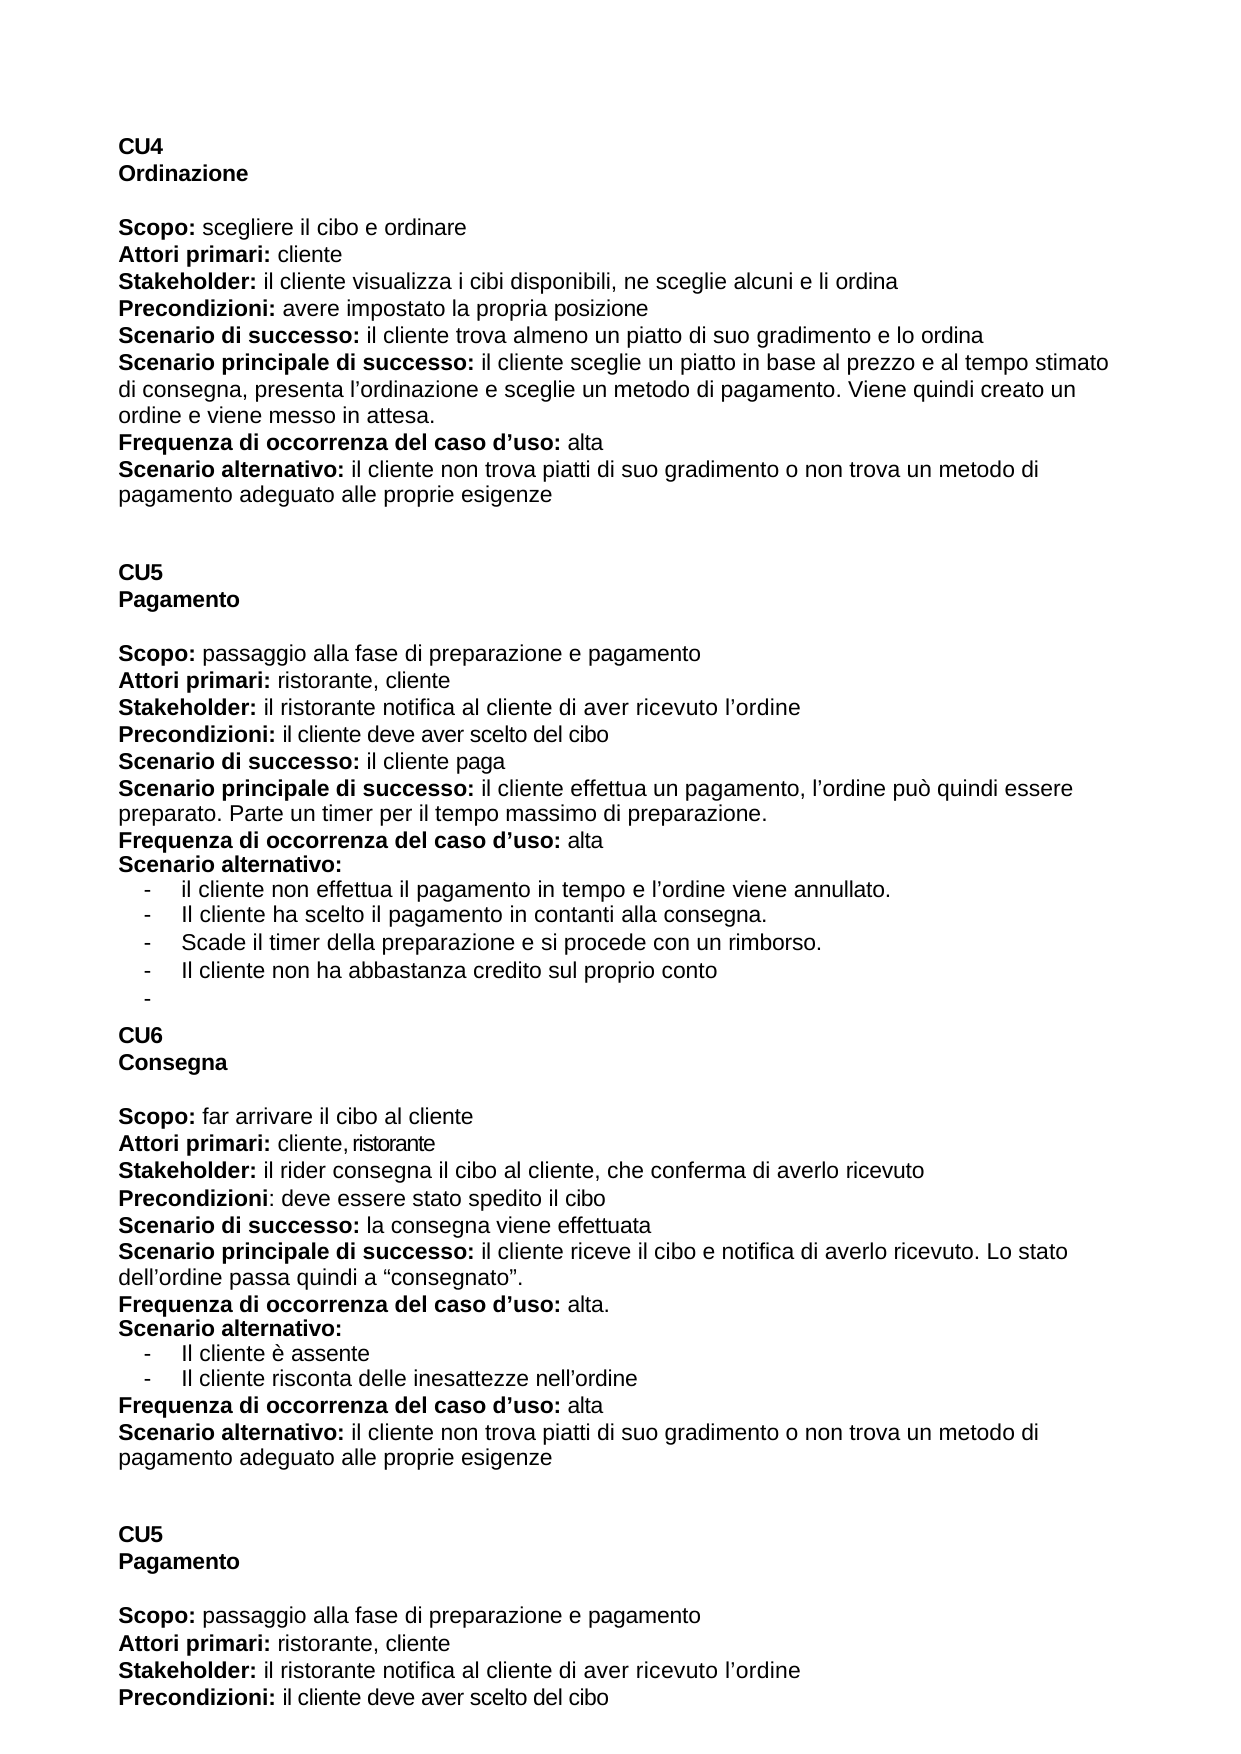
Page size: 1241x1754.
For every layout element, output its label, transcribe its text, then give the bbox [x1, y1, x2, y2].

text Attori primari: cliente, ristorante [118, 1130, 1132, 1157]
text Stakeholder: il ristorante notifica al cliente di aver ricevuto l’ordine [118, 694, 1132, 720]
text Attori primari: ristorante, cliente [118, 667, 1132, 693]
text Scenario alternativo: il cliente non trova piatti di suo gradimento o non trova un metodo di pagamento adeguato alle proprie esigenze [118, 1420, 1132, 1470]
list Scade il timer della preparazione e si procede con un rimborso. [144, 928, 1132, 956]
list Il cliente risconta delle inesattezze nell’ordine [144, 1366, 1132, 1391]
list Il cliente ha scelto il pagamento in contanti alla consegna. [144, 903, 1132, 928]
text Precondizioni: il cliente deve aver scelto del cibo [118, 1684, 1132, 1710]
text Scopo: passaggio alla fase di preparazione e pagamento [118, 1602, 1132, 1629]
text CU6 [118, 1022, 1132, 1048]
text Ordinazione [118, 160, 1132, 186]
text Frequenza di occorrenza del caso d’uso: alta [118, 429, 1132, 456]
text Scenario alternativo: [118, 1318, 1132, 1341]
text Frequenza di occorrenza del caso d’uso: alta. [118, 1291, 1132, 1317]
text Scenario di successo: il cliente paga [118, 748, 1132, 774]
text Scopo: far arrivare il cibo al cliente [118, 1103, 1132, 1129]
text Precondizioni: deve essere stato spedito il cibo [118, 1184, 1132, 1211]
list Il cliente è assente [144, 1341, 1132, 1366]
text Precondizioni: il cliente deve aver scelto del cibo [118, 721, 1132, 747]
list Il cliente non ha abbastanza credito sul proprio conto [144, 956, 1132, 984]
text Scenario principale di successo: il cliente riceve il cibo e notifica di averlo ricevuto. Lo stato dell’ordine passa quindi a “consegnato”. [118, 1240, 1132, 1290]
text Scenario di successo: il cliente trova almeno un piatto di suo gradimento e lo ordina [118, 322, 1132, 349]
text Scenario principale di successo: il cliente sceglie un piatto in base al prezzo e al tempo stimato di consegna, presenta l’ordinazione e sceglie un metodo di pagamento. Viene quindi creato un ordine e viene messo in attesa. [118, 349, 1132, 428]
text Stakeholder: il cliente visualizza i cibi disponibili, ne sceglie alcuni e li ordina [118, 268, 1132, 294]
subtitle CU5 [118, 1521, 1132, 1548]
text Consegna [118, 1049, 1132, 1075]
text Scenario alternativo: il cliente non trova piatti di suo gradimento o non trova un metodo di pagamento adeguato alle proprie esigenze [118, 457, 1132, 508]
text Stakeholder: il ristorante notifica al cliente di aver ricevuto l’ordine [118, 1657, 1132, 1683]
text Pagamento [118, 586, 1132, 612]
list il cliente non effettua il pagamento in tempo e l’ordine viene annullato. [144, 878, 1132, 903]
text Precondizioni: avere impostato la propria posizione [118, 295, 1132, 322]
text Attori primari: ristorante, cliente [118, 1629, 1132, 1656]
text Attori primari: cliente [118, 241, 1132, 267]
text Scenario di successo: la consegna viene effettuata [118, 1212, 1132, 1238]
text Scopo: scegliere il cibo e ordinare [118, 214, 1132, 240]
text Scopo: passaggio alla fase di preparazione e pagamento [118, 640, 1132, 666]
subtitle Pagamento [118, 1548, 1132, 1575]
subtitle Frequenza di occorrenza del caso d’uso: alta [118, 1392, 1132, 1418]
text Stakeholder: il rider consegna il cibo al cliente, che conferma di averlo ricevuto [118, 1157, 1132, 1184]
text Scenario alternativo: [118, 854, 1132, 878]
text CU5 [118, 558, 1132, 585]
text CU4 [118, 133, 1132, 159]
text Scenario principale di successo: il cliente effettua un pagamento, l’ordine può quindi essere preparato. Parte un timer per il tempo massimo di preparazione. [118, 776, 1123, 826]
text Frequenza di occorrenza del caso d’uso: alta [118, 827, 1132, 854]
